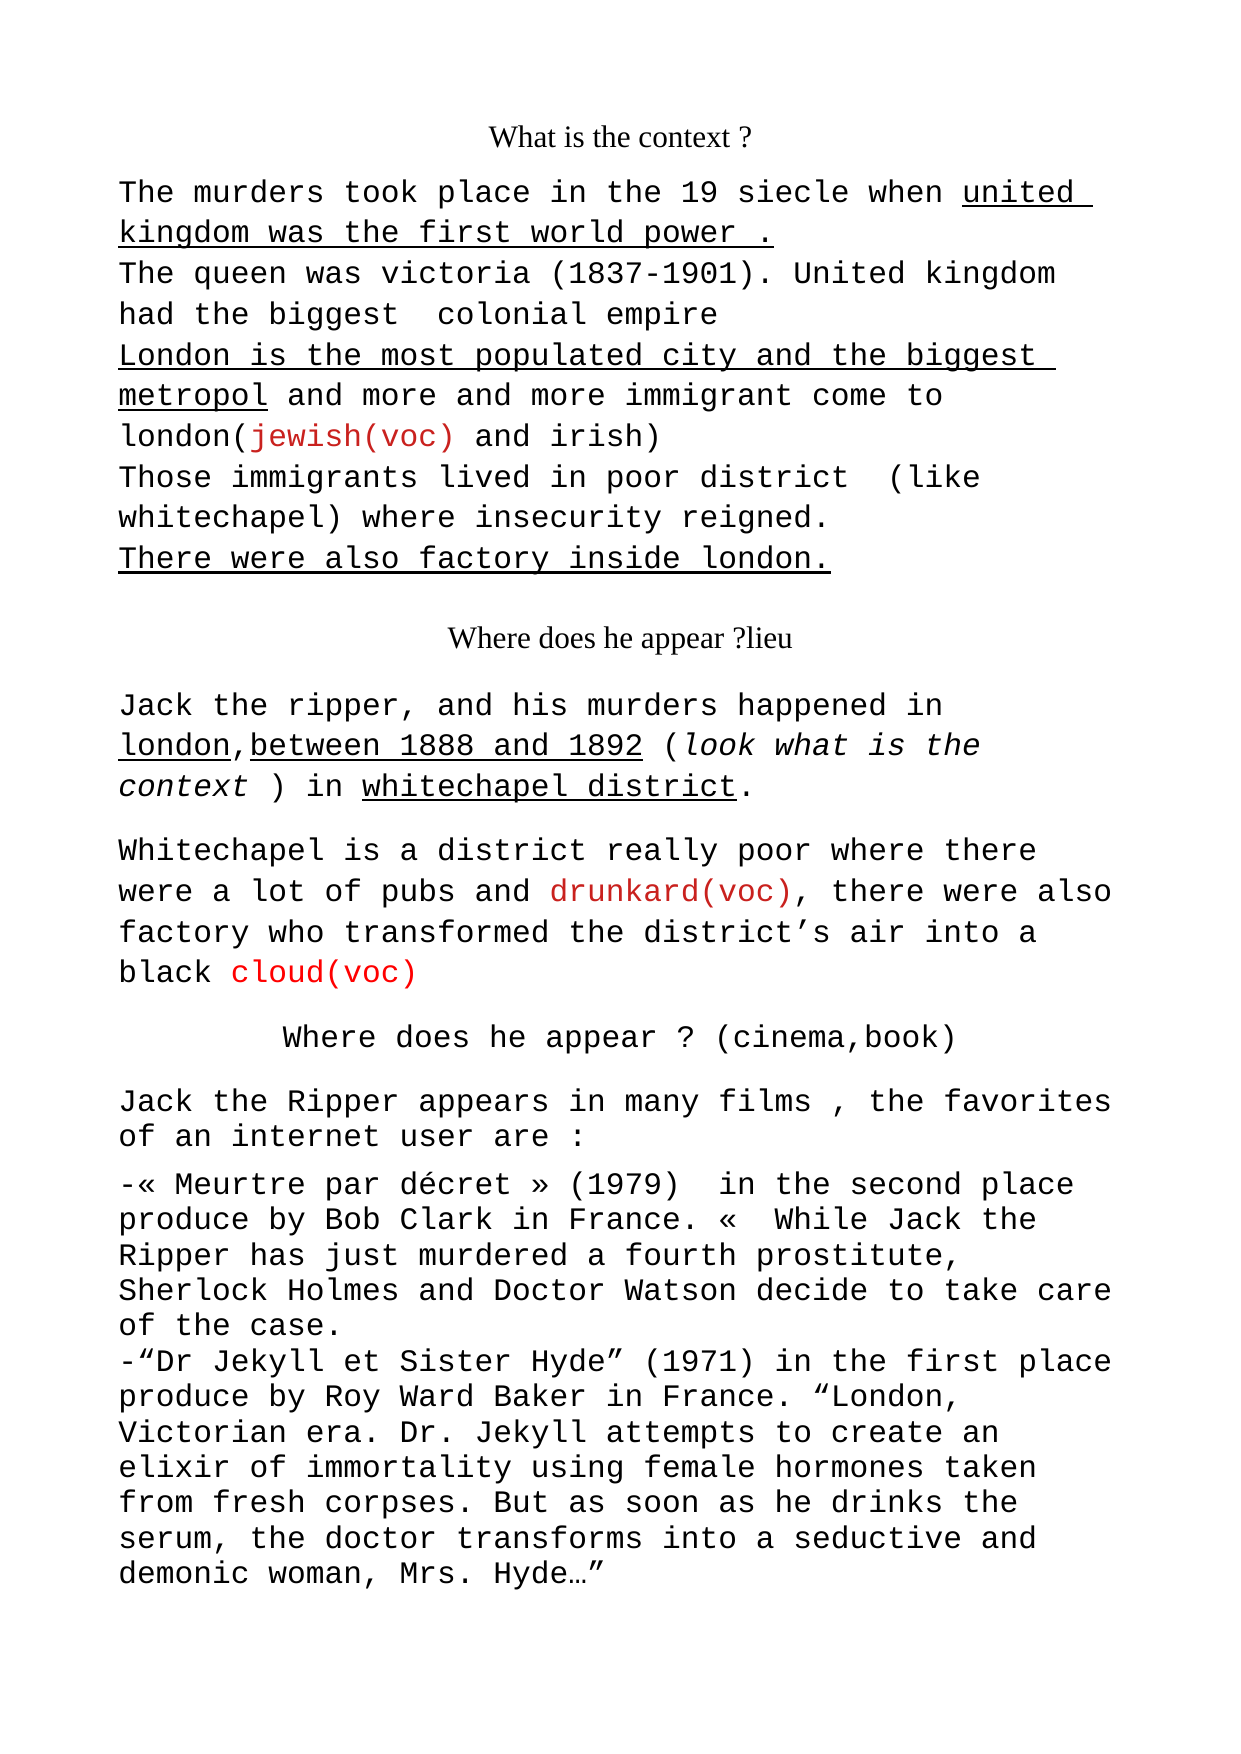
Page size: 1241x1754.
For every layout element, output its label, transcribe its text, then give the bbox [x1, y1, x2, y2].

text There were also factory inside london. [118, 543, 1122, 578]
text Whitechapel is a district really poor where there were a lot of pubs and drunkard(voc), there were also factory who transformed the district’s air into a black cloud(voc) [118, 835, 1122, 992]
text -“Dr Jekyll et Sister Hyde” (1971) in the first place produce by Roy Ward Baker in France. “London, Victorian era. Dr. Jekyll attempts to create an elixir of immortality using female hormones taken from fresh corpses. But as soon as he drinks the serum, the doctor transforms into a seductive and demonic woman, Mrs. Hyde…” [118, 1345, 1122, 1593]
text -« Meurtre par décret » (1979) in the second place produce by Bob Clark in France. « While Jack the Ripper has just murdered a fourth prostitute, Sherlock Holmes and Doctor Watson decide to take care of the case. [118, 1168, 1122, 1345]
text London is the most populated city and the biggest metropol and more and more immigrant come to london(jewish(voc) and irish) [118, 339, 1122, 456]
text What is the context ? [118, 118, 1122, 154]
text Where does he appear ? (cinema,book) [118, 1021, 1122, 1057]
text The queen was victoria (1837-1901). United kingdom had the biggest colonial empire [118, 257, 1122, 334]
text Jack the ripper, and his murders happened in london,between 1888 and 1892 (look what is the context ) in whitechapel district. [118, 689, 1122, 806]
text Where does he appear ?lieu [118, 619, 1122, 655]
text The murders took place in the 19 siecle when united kingdom was the first world power . [118, 176, 1122, 252]
text Those immigrants lived in poor district (like whitechapel) where insecurity reigned. [118, 461, 1122, 537]
text Jack the Ripper appears in many films , the favorites of an internet user are : [118, 1085, 1122, 1156]
